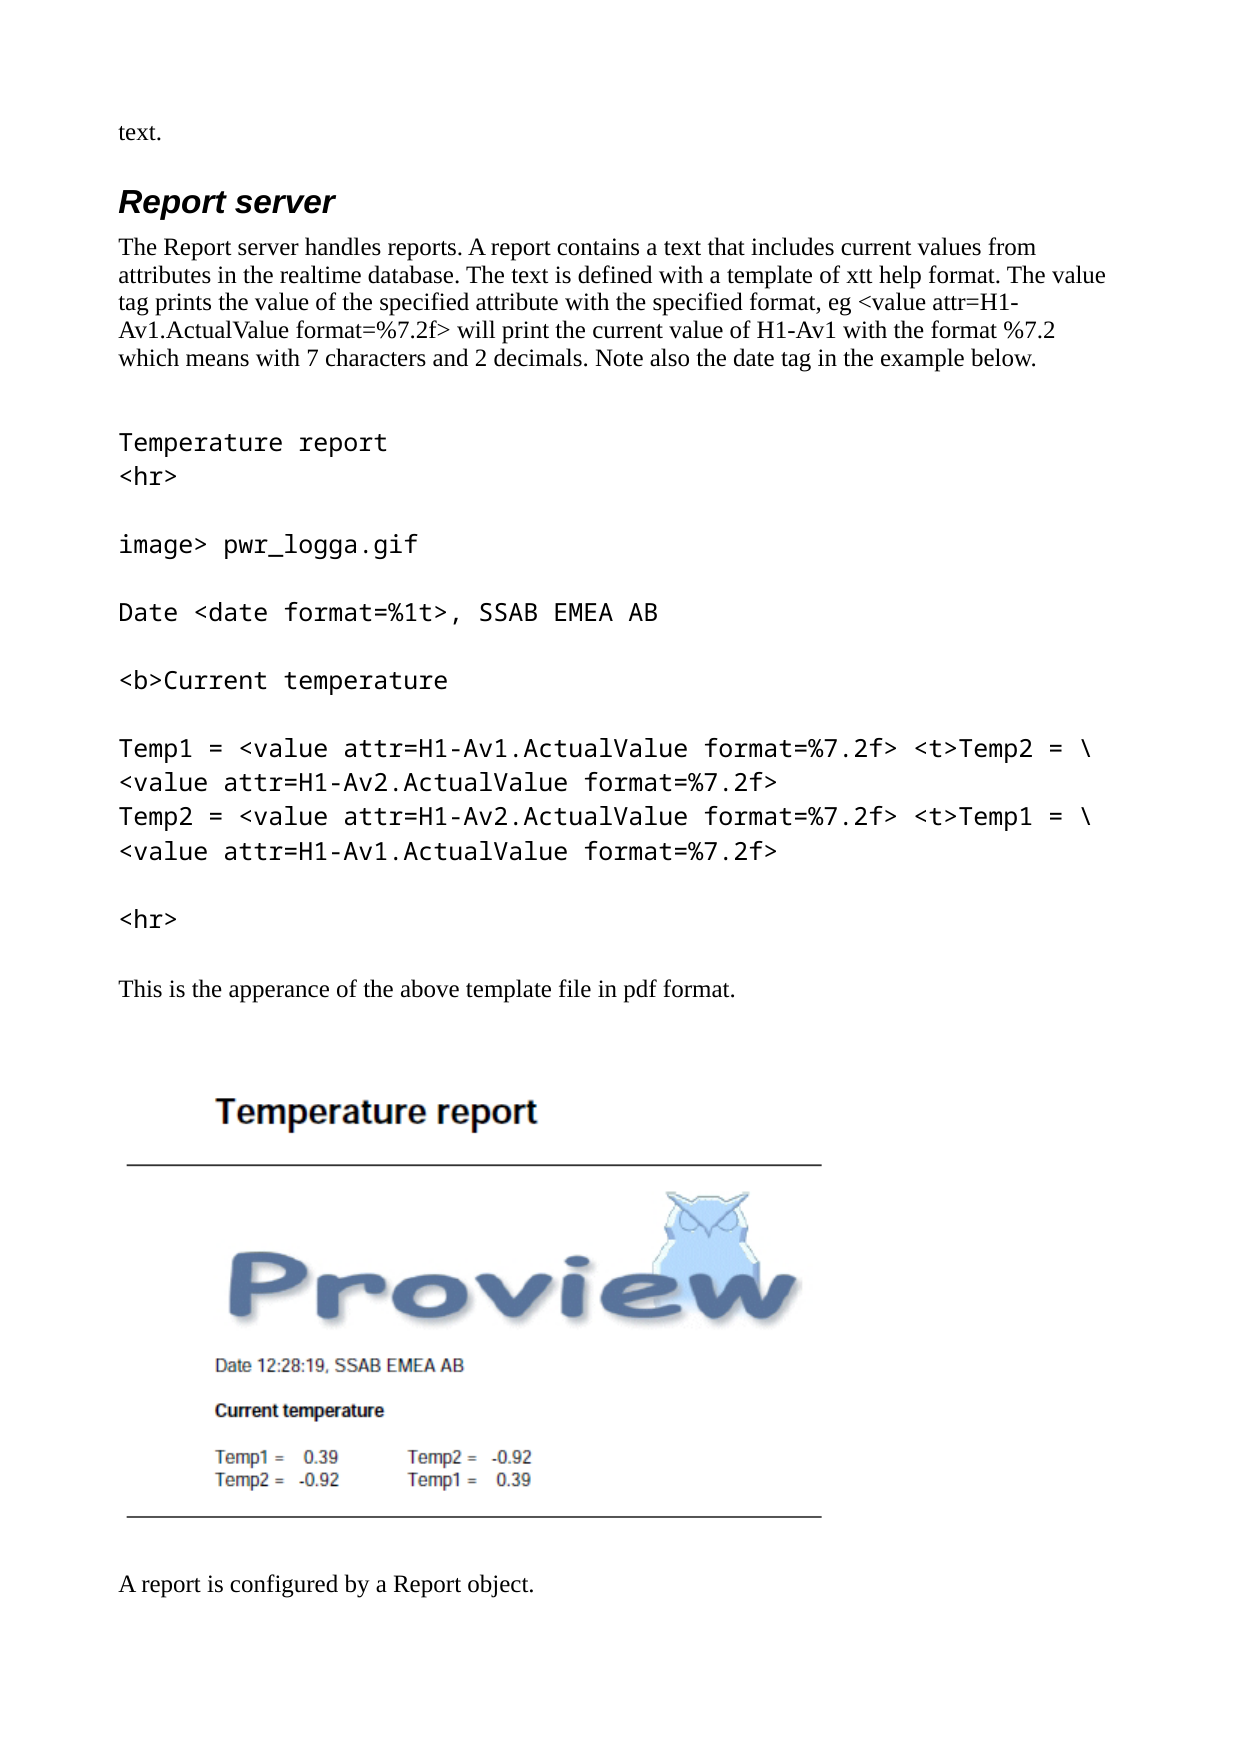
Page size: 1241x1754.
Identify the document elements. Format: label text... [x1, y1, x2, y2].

text Date <date format=%1t>, SSAB EMEA AB [118, 595, 1122, 629]
text <hr> [118, 458, 1122, 492]
text text. [118, 118, 1122, 146]
text This is the apperance of the above template file in pdf format. [118, 976, 1122, 1003]
text Temperature report [118, 424, 1122, 458]
subtitle Report server [118, 183, 1122, 221]
text The Report server handles reports. A report contains a text that includes current values from attributes in the realtime database. The text is defined with a template of xtt help format. The value tag prints the value of the specified attribute with the specified format, eg <value attr=H1-Av1.ActualValue format=%7.2f> will print the current value of H1-Av1 with the format %7.2 which means with 7 characters and 2 decimals. Note also the date tag in the example below. [118, 233, 1122, 372]
text <b>Current temperature [118, 663, 1122, 697]
text Temp1 = <value attr=H1-Av1.ActualValue format=%7.2f> <t>Temp2 = \ <value attr=H1-Av2.ActualValue format=%7.2f> [118, 731, 1122, 799]
text A report is configured by a Report object. [118, 1570, 1122, 1598]
text image> pwr_logga.gif [118, 527, 1122, 561]
text Temp2 = <value attr=H1-Av2.ActualValue format=%7.2f> <t>Temp1 = \ <value attr=H1-Av1.ActualValue format=%7.2f> [118, 799, 1122, 867]
picture [124, 1070, 822, 1521]
text <hr> [118, 901, 1122, 935]
